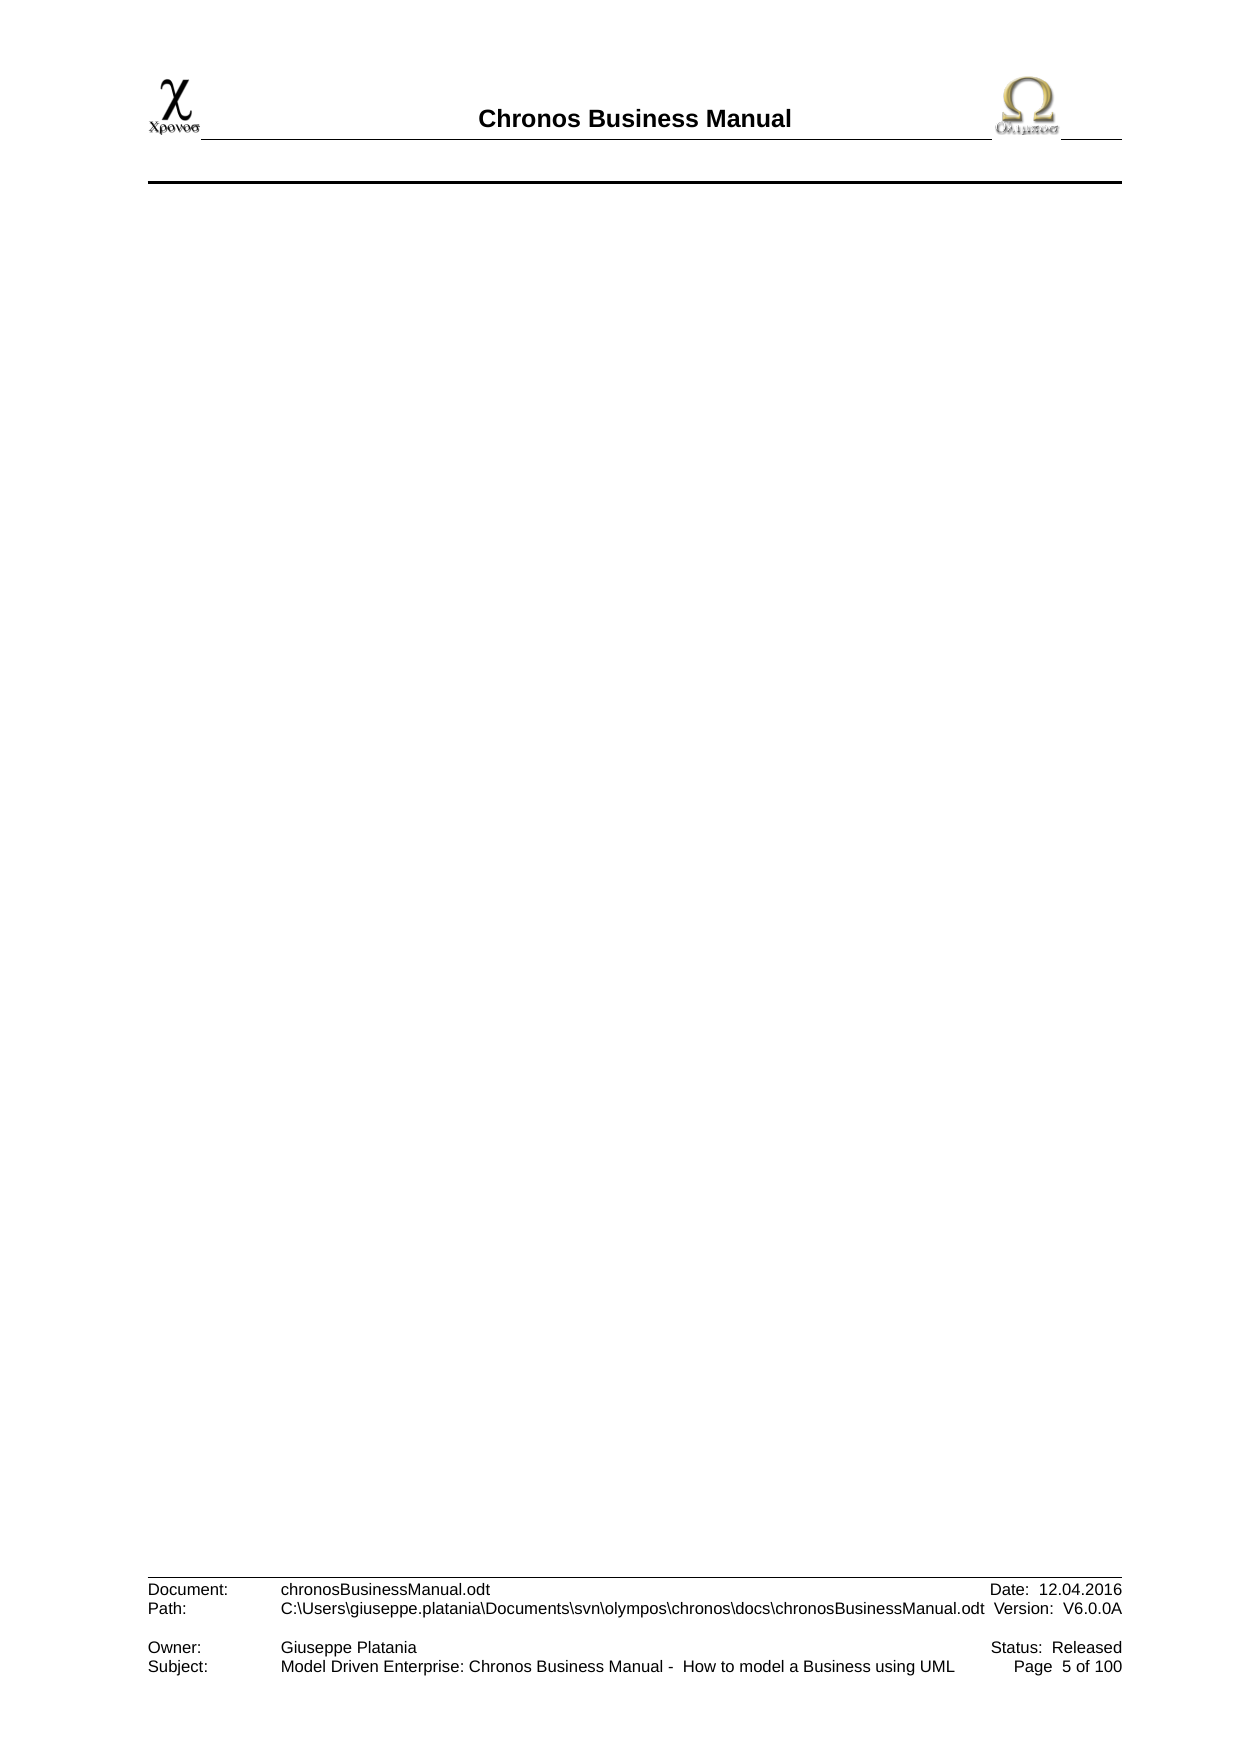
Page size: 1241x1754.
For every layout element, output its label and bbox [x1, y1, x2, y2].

picture [147, 75, 201, 135]
picture [992, 75, 1061, 135]
